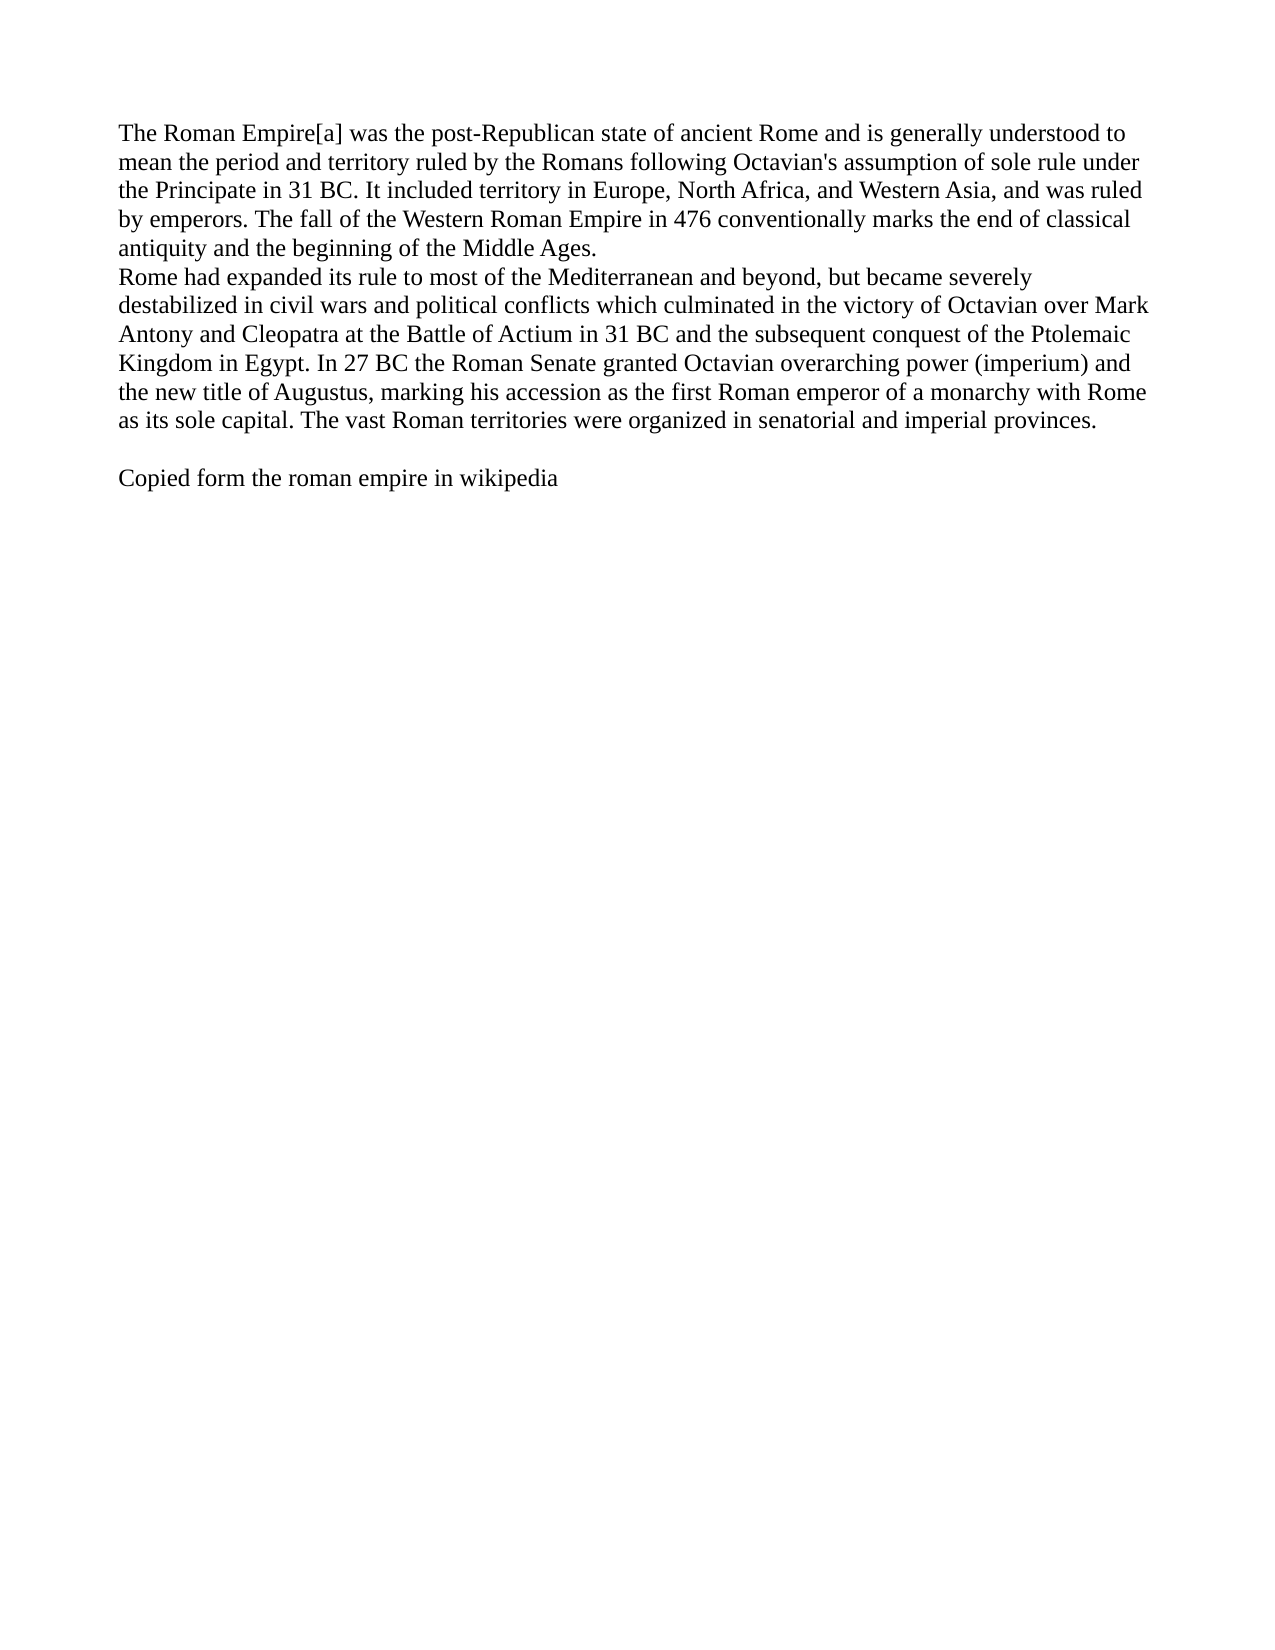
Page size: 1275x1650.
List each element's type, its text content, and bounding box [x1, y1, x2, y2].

text Rome had expanded its rule to most of the Mediterranean and beyond, but became severely destabilized in civil wars and political conflicts which culminated in the victory of Octavian over Mark Antony and Cleopatra at the Battle of Actium in 31 BC and the subsequent conquest of the Ptolemaic Kingdom in Egypt. In 27 BC the Roman Senate granted Octavian overarching power (imperium) and the new title of Augustus, marking his accession as the first Roman emperor of a monarchy with Rome as its sole capital. The vast Roman territories were organized in senatorial and imperial provinces. [118, 262, 1157, 434]
text Copied form the roman empire in wikipedia [118, 463, 1157, 492]
text The Roman Empire[a] was the post-Republican state of ancient Rome and is generally understood to mean the period and territory ruled by the Romans following Octavian's assumption of sole rule under the Principate in 31 BC. It included territory in Europe, North Africa, and Western Asia, and was ruled by emperors. The fall of the Western Roman Empire in 476 conventionally marks the end of classical antiquity and the beginning of the Middle Ages. [118, 118, 1157, 262]
